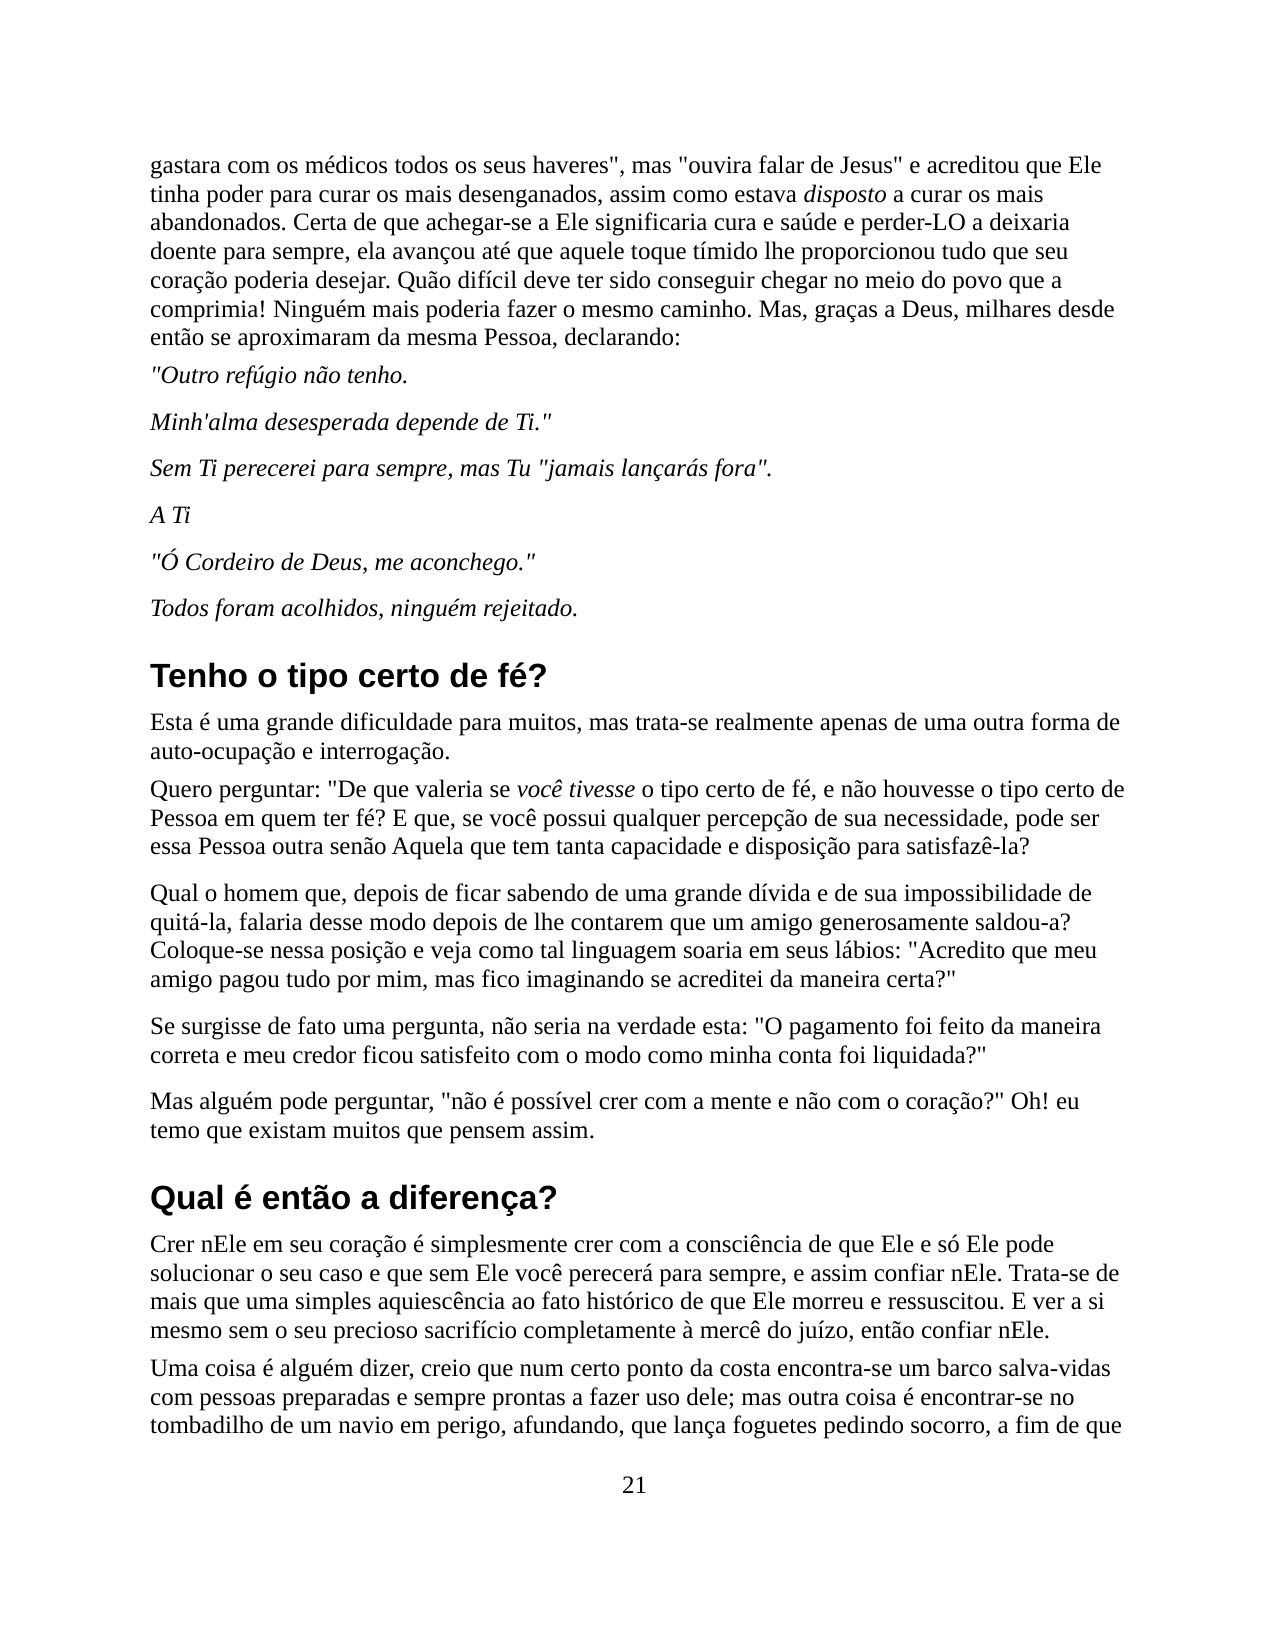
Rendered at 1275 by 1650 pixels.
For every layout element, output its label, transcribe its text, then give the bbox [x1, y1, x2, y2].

text Crer nEle em seu coração é simplesmente crer com a consciência de que Ele e só Ele pode solucionar o seu caso e que sem Ele você perecerá para sempre, e assim confiar nEle. Trata-se de mais que uma simples aquiescência ao fato histórico de que Ele morreu e ressuscitou. E ver a si mesmo sem o seu precioso sacrifício completamente à mercê do juízo, então confiar nEle. [150, 1229, 1125, 1344]
text Mas alguém pode perguntar, "não é possível crer com a mente e não com o coração?" Oh! eu temo que existam muitos que pensem assim. [150, 1086, 1125, 1144]
text Minh'alma desesperada depende de Ti." [150, 407, 1125, 436]
text "Ó Cordeiro de Deus, me aconchego." [150, 547, 1125, 576]
text gastara com os médicos todos os seus haveres", mas "ouvira falar de Jesus" e acreditou que Ele tinha poder para curar os mais desenganados, assim como estava disposto a curar os mais abandonados. Certa de que achegar-se a Ele significaria cura e saúde e perder-LO a deixaria doente para sempre, ela avançou até que aquele toque tímido lhe proporcionou tudo que seu coração poderia desejar. Quão difícil deve ter sido conseguir chegar no meio do povo que a comprimia! Ninguém mais poderia fazer o mesmo caminho. Mas, graças a Deus, milhares desde então se aproximaram da mesma Pessoa, declarando: [150, 150, 1125, 351]
text Todos foram acolhidos, ninguém rejeitado. [150, 593, 1125, 622]
subtitle Tenho o tipo certo de fé? [150, 656, 1125, 695]
text Qual o homem que, depois de ficar sabendo de uma grande dívida e de sua impossibilidade de quitá-la, falaria desse modo depois de lhe contarem que um amigo generosamente saldou-a? Coloque-se nessa posição e veja como tal linguagem soaria em seus lábios: "Acredito que meu amigo pagou tudo por mim, mas fico imaginando se acreditei da maneira certa?" [150, 878, 1125, 993]
text Esta é uma grande dificuldade para muitos, mas trata-se realmente apenas de uma outra forma de auto-ocupação e interrogação. [150, 707, 1125, 765]
text Sem Ti perecerei para sempre, mas Tu "jamais lançarás fora". [150, 453, 1125, 482]
text Uma coisa é alguém dizer, creio que num certo ponto da costa encontra-se um barco salva-vidas com pessoas preparadas e sempre prontas a fazer uso dele; mas outra coisa é encontrar-se no tombadilho de um navio em perigo, afundando, que lança foguetes pedindo socorro, a fim de que [150, 1353, 1125, 1439]
subtitle Qual é então a diferença? [150, 1178, 1125, 1216]
text Quero perguntar: "De que valeria se você tivesse o tipo certo de fé, e não houvesse o tipo certo de Pessoa em quem ter fé? E que, se você possui qualquer percepção de sua necessidade, pode ser essa Pessoa outra senão Aquela que tem tanta capacidade e disposição para satisfazê-la? [150, 774, 1125, 860]
text A Ti [150, 500, 1125, 529]
text "Outro refúgio não tenho. [150, 360, 1125, 389]
text Se surgisse de fato uma pergunta, não seria na verdade esta: "O pagamento foi feito da maneira correta e meu credor ficou satisfeito com o modo como minha conta foi liquidada?" [150, 1011, 1125, 1068]
